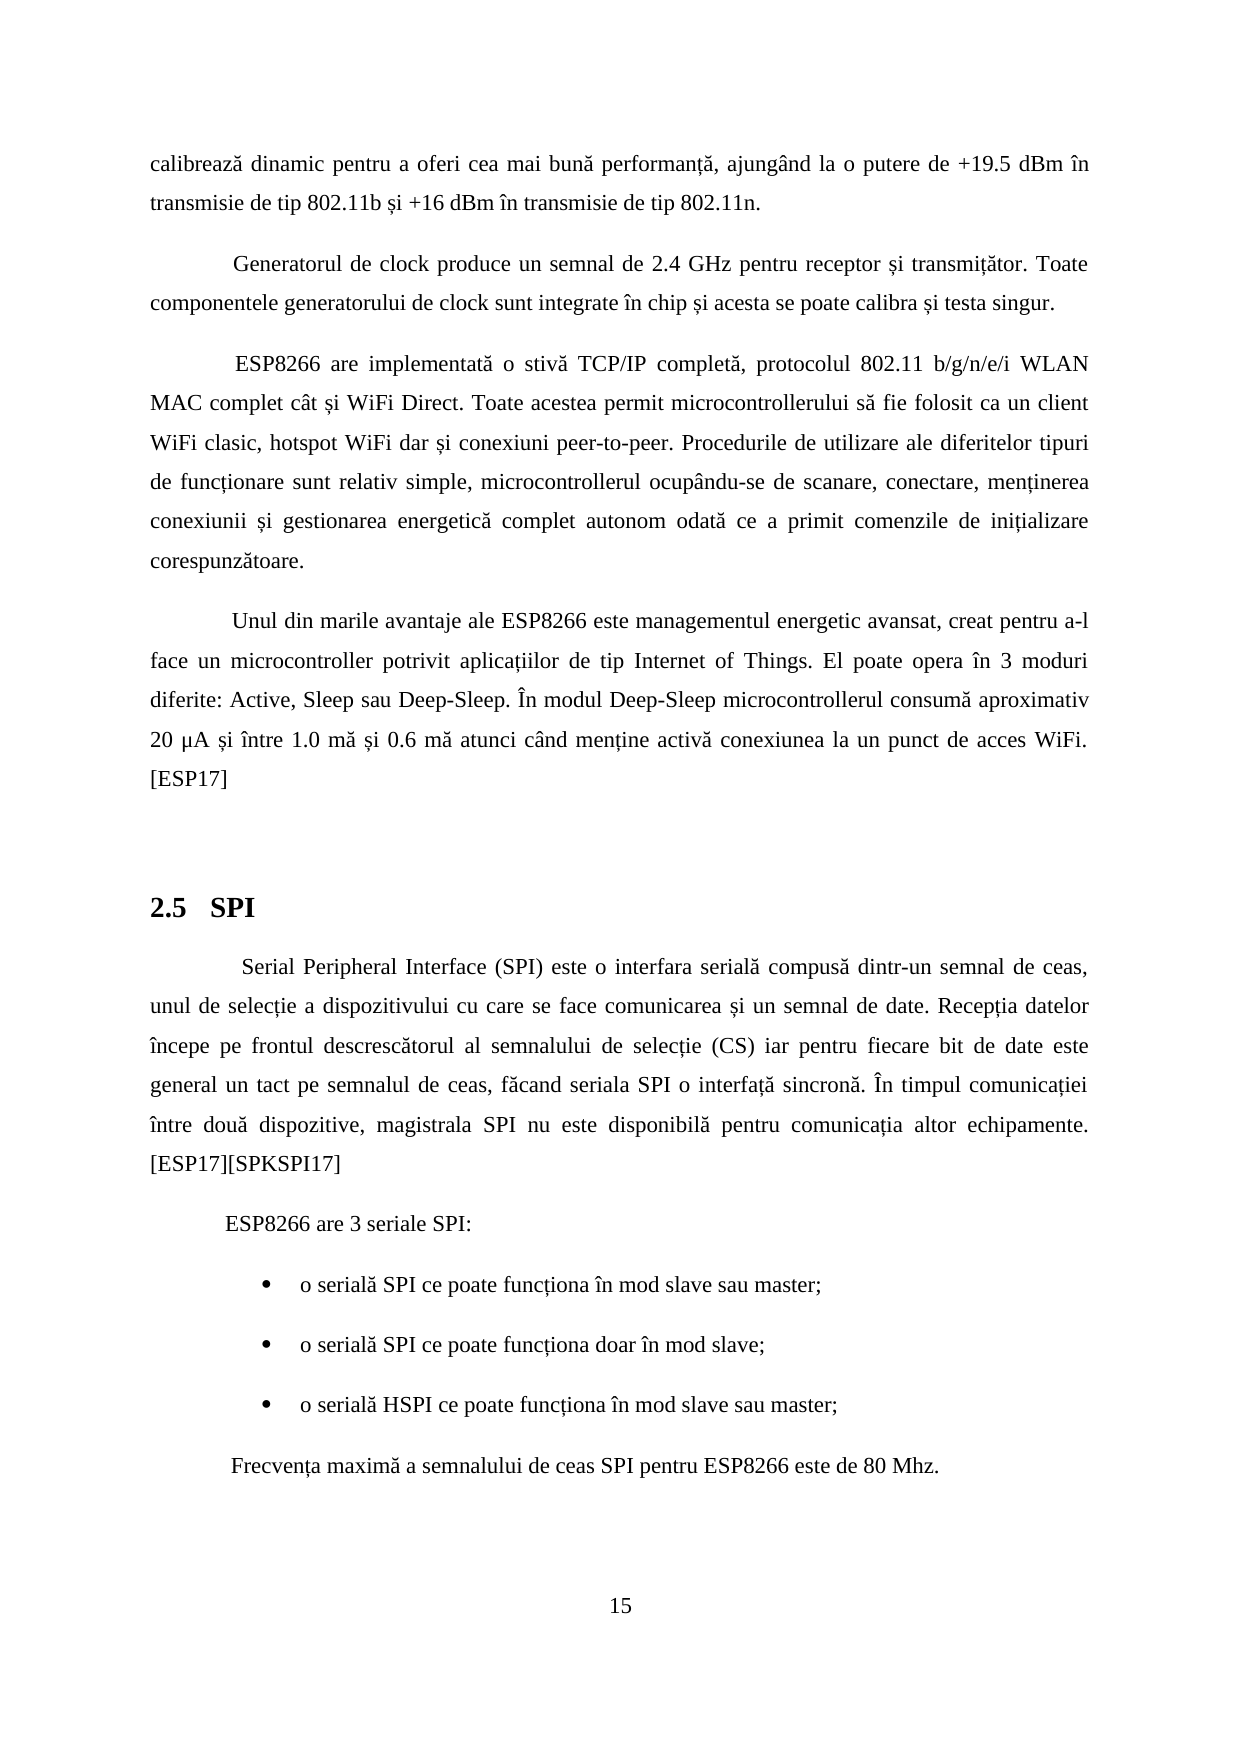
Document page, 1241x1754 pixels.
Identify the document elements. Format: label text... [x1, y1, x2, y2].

text Generatorul de clock produce un semnal de 2.4 GHz pentru receptor și transmițător. Toate componentele generatorului de clock sunt integrate în chip și acesta se poate calibra și testa singur. [150, 250, 1091, 316]
text Frecvența maximă a semnalului de ceas SPI pentru ESP8266 este de 80 Mhz. [150, 1452, 1091, 1478]
subtitle SPI [150, 890, 1091, 923]
list o serială HSPI ce poate funcționa în mod slave sau master; [262, 1391, 1091, 1418]
list o serială SPI ce poate funcționa în mod slave sau master; [262, 1271, 1091, 1297]
text Unul din marile avantaje ale ESP8266 este managementul energetic avansat, creat pentru a-l face un microcontroller potrivit aplicațiilor de tip Internet of Things. El poate opera în 3 moduri diferite: Active, Sleep sau Deep-Sleep. În modul Deep-Sleep microcontrollerul consumă aproximativ 20 μA și între 1.0 mă și 0.6 mă atunci când menține activă conexiunea la un punct de acces WiFi.[ESP17] [150, 607, 1091, 792]
text ESP8266 are 3 seriale SPI: [150, 1211, 1091, 1237]
list o serială SPI ce poate funcționa doar în mod slave; [262, 1331, 1091, 1357]
text ESP8266 are implementată o stivă TCP/IP completă, protocolul 802.11 b/g/n/e/i WLAN MAC complet cât și WiFi Direct. Toate acestea permit microcontrollerului să fie folosit ca un client WiFi clasic, hotspot WiFi dar și conexiuni peer-to-peer. Procedurile de utilizare ale diferitelor tipuri de funcționare sunt relativ simple, microcontrollerul ocupându-se de scanare, conectare, menținerea conexiunii și gestionarea energetică complet autonom odată ce a primit comenzile de inițializare corespunzătoare. [150, 349, 1091, 573]
text calibrează dinamic pentru a oferi cea mai bună performanță, ajungând la o putere de +19.5 dBm în transmisie de tip 802.11b și +16 dBm în transmisie de tip 802.11n. [150, 150, 1091, 216]
text Serial Peripheral Interface (SPI) este o interfara serială compusă dintr-un semnal de ceas, unul de selecție a dispozitivului cu care se face comunicarea și un semnal de date. Recepția datelor începe pe frontul descrescătorul al semnalului de selecție (CS) iar pentru fiecare bit de date este general un tact pe semnalul de ceas, făcand seriala SPI o interfață sincronă. În timpul comunicației între două dispozitive, magistrala SPI nu este disponibilă pentru comunicația altor echipamente.[ESP17][SPKSPI17] [150, 953, 1091, 1177]
